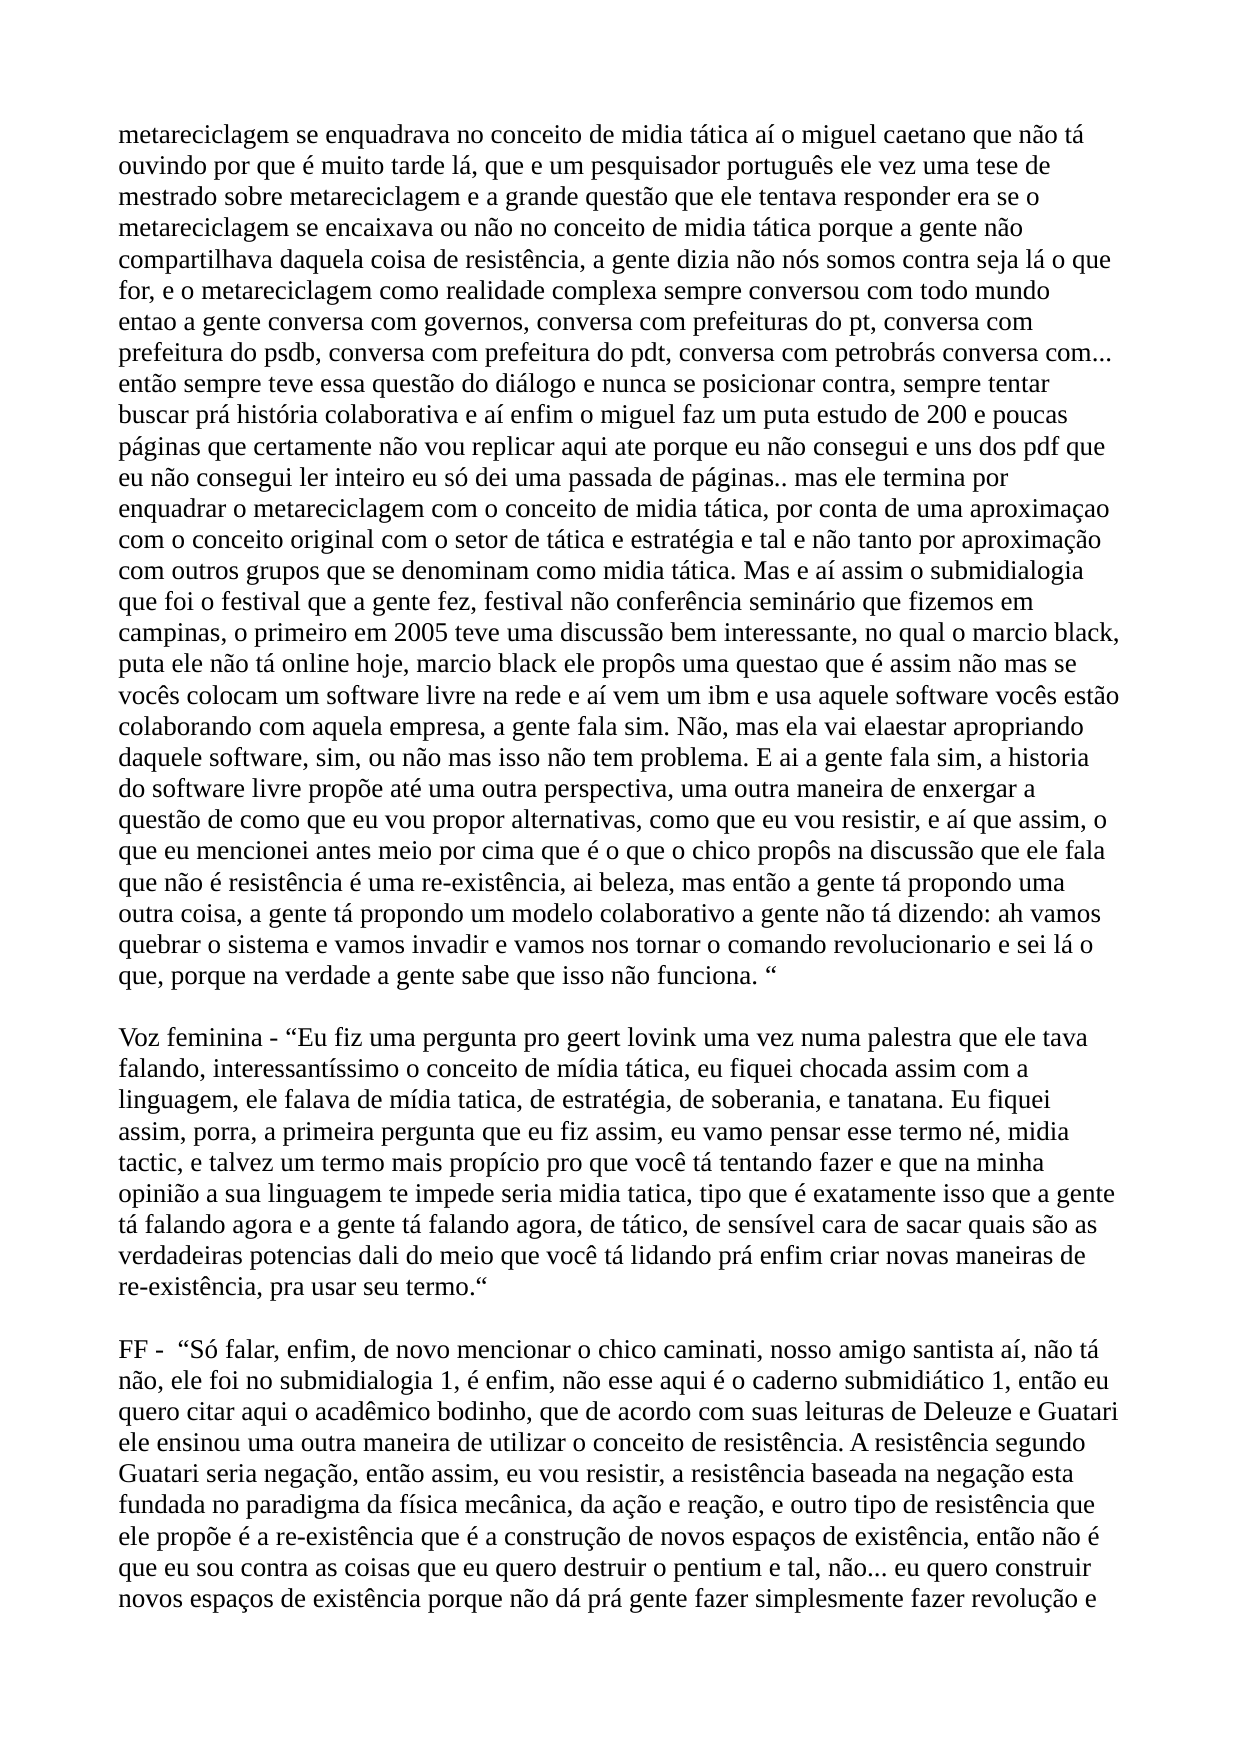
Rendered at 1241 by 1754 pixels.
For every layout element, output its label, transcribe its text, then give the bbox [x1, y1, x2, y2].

text FF - “Só falar, enfim, de novo mencionar o chico caminati, nosso amigo santista aí, não tá não, ele foi no submidialogia 1, é enfim, não esse aqui é o caderno submidiático 1, então eu quero citar aqui o acadêmico bodinho, que de acordo com suas leituras de Deleuze e Guatari ele ensinou uma outra maneira de utilizar o conceito de resistência. A resistência segundo Guatari seria negação, então assim, eu vou resistir, a resistência baseada na negação esta fundada no paradigma da física mecânica, da ação e reação, e outro tipo de resistência que ele propõe é a re-existência que é a construção de novos espaços de existência, então não é que eu sou contra as coisas que eu quero destruir o pentium e tal, não... eu quero construir novos espaços de existência porque não dá prá gente fazer simplesmente fazer revolução e [118, 1333, 1122, 1613]
text Voz feminina - “Eu fiz uma pergunta pro geert lovink uma vez numa palestra que ele tava falando, interessantíssimo o conceito de mídia tática, eu fiquei chocada assim com a linguagem, ele falava de mídia tatica, de estratégia, de soberania, e tanatana. Eu fiquei assim, porra, a primeira pergunta que eu fiz assim, eu vamo pensar esse termo né, midia tactic, e talvez um termo mais propício pro que você tá tentando fazer e que na minha opinião a sua linguagem te impede seria midia tatica, tipo que é exatamente isso que a gente tá falando agora e a gente tá falando agora, de tático, de sensível cara de sacar quais são as verdadeiras potencias dali do meio que você tá lidando prá enfim criar novas maneiras de re-existência, pra usar seu termo.“ [118, 1021, 1122, 1302]
text metareciclagem se enquadrava no conceito de midia tática aí o miguel caetano que não tá ouvindo por que é muito tarde lá, que e um pesquisador português ele vez uma tese de mestrado sobre metareciclagem e a grande questão que ele tentava responder era se o metareciclagem se encaixava ou não no conceito de midia tática porque a gente não compartilhava daquela coisa de resistência, a gente dizia não nós somos contra seja lá o que for, e o metareciclagem como realidade complexa sempre conversou com todo mundo entao a gente conversa com governos, conversa com prefeituras do pt, conversa com prefeitura do psdb, conversa com prefeitura do pdt, conversa com petrobrás conversa com... então sempre teve essa questão do diálogo e nunca se posicionar contra, sempre tentar buscar prá história colaborativa e aí enfim o miguel faz um puta estudo de 200 e poucas páginas que certamente não vou replicar aqui ate porque eu não consegui e uns dos pdf que eu não consegui ler inteiro eu só dei uma passada de páginas.. mas ele termina por enquadrar o metareciclagem com o conceito de midia tática, por conta de uma aproximaçao com o conceito original com o setor de tática e estratégia e tal e não tanto por aproximação com outros grupos que se denominam como midia tática. Mas e aí assim o submidialogia que foi o festival que a gente fez, festival não conferência seminário que fizemos em campinas, o primeiro em 2005 teve uma discussão bem interessante, no qual o marcio black, puta ele não tá online hoje, marcio black ele propôs uma questao que é assim não mas se vocês colocam um software livre na rede e aí vem um ibm e usa aquele software vocês estão colaborando com aquela empresa, a gente fala sim. Não, mas ela vai elaestar apropriando daquele software, sim, ou não mas isso não tem problema. E ai a gente fala sim, a historia do software livre propõe até uma outra perspectiva, uma outra maneira de enxergar a questão de como que eu vou propor alternativas, como que eu vou resistir, e aí que assim, o que eu mencionei antes meio por cima que é o que o chico propôs na discussão que ele fala que não é resistência é uma re-existência, ai beleza, mas então a gente tá propondo uma outra coisa, a gente tá propondo um modelo colaborativo a gente não tá dizendo: ah vamos quebrar o sistema e vamos invadir e vamos nos tornar o comando revolucionario e sei lá o que, porque na verdade a gente sabe que isso não funciona. “ [118, 118, 1122, 990]
